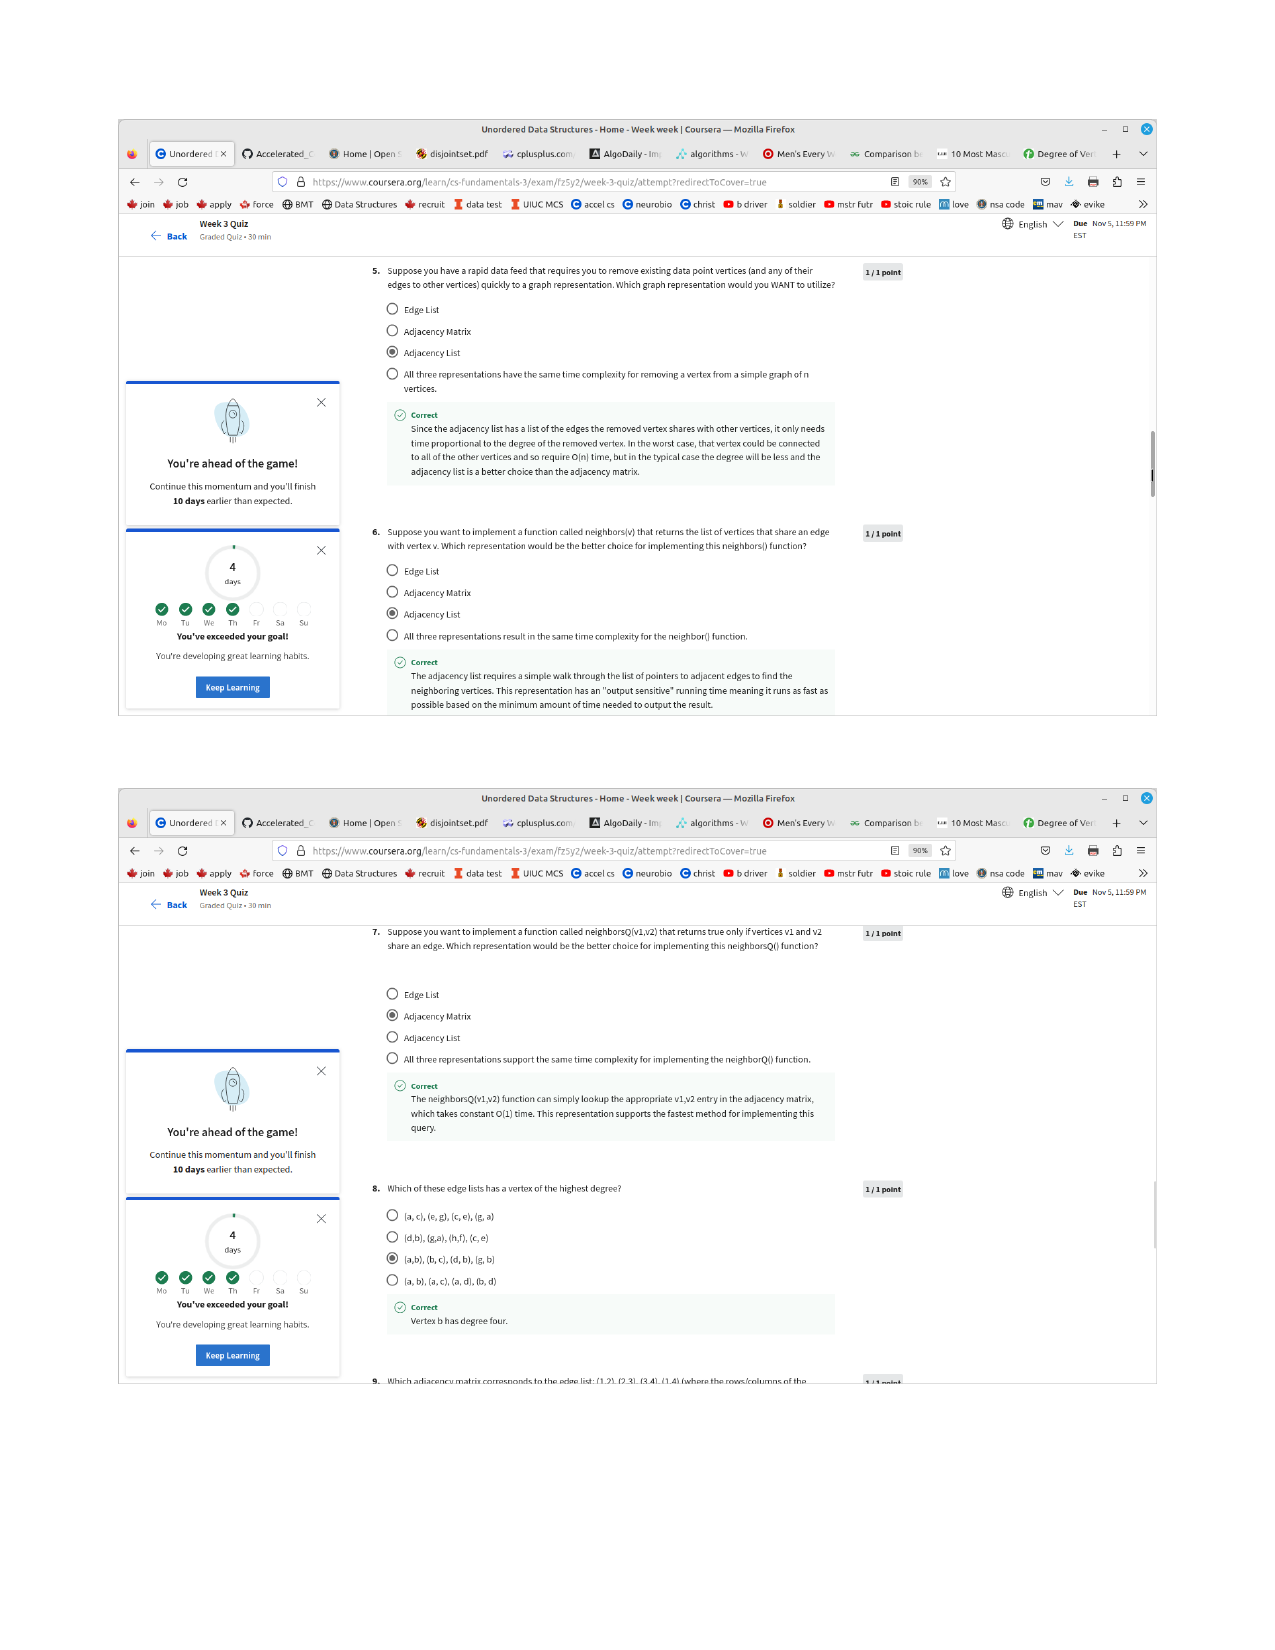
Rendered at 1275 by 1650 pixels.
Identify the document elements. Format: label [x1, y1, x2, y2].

picture [118, 788, 1157, 1384]
picture [118, 119, 1157, 716]
